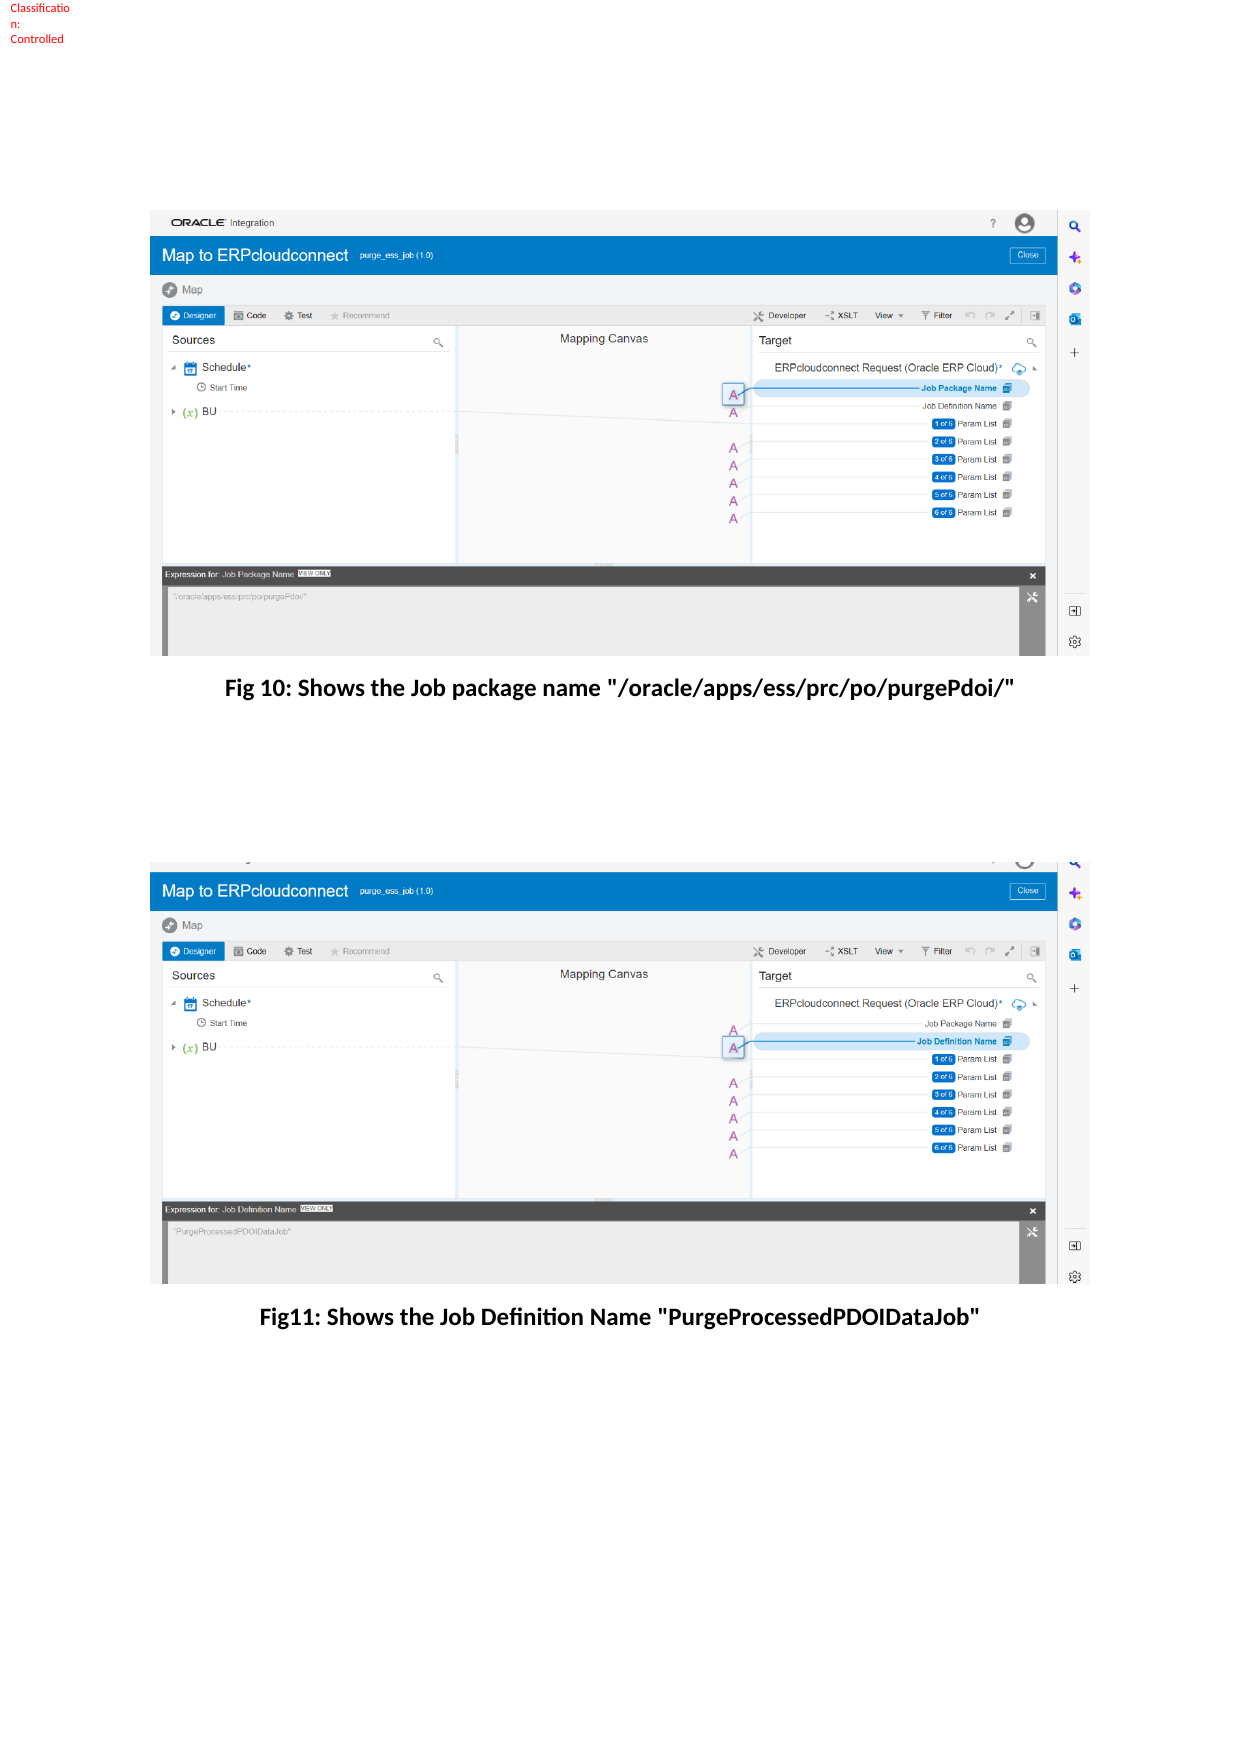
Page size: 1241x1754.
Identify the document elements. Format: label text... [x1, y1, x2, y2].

text Fig11: Shows the Job Definition Name "PurgeProcessedPDOIDataJob" [150, 1301, 1090, 1332]
text Fig 10: Shows the Job package name "/oracle/apps/ess/prc/po/purgePdoi/" [150, 673, 1090, 703]
